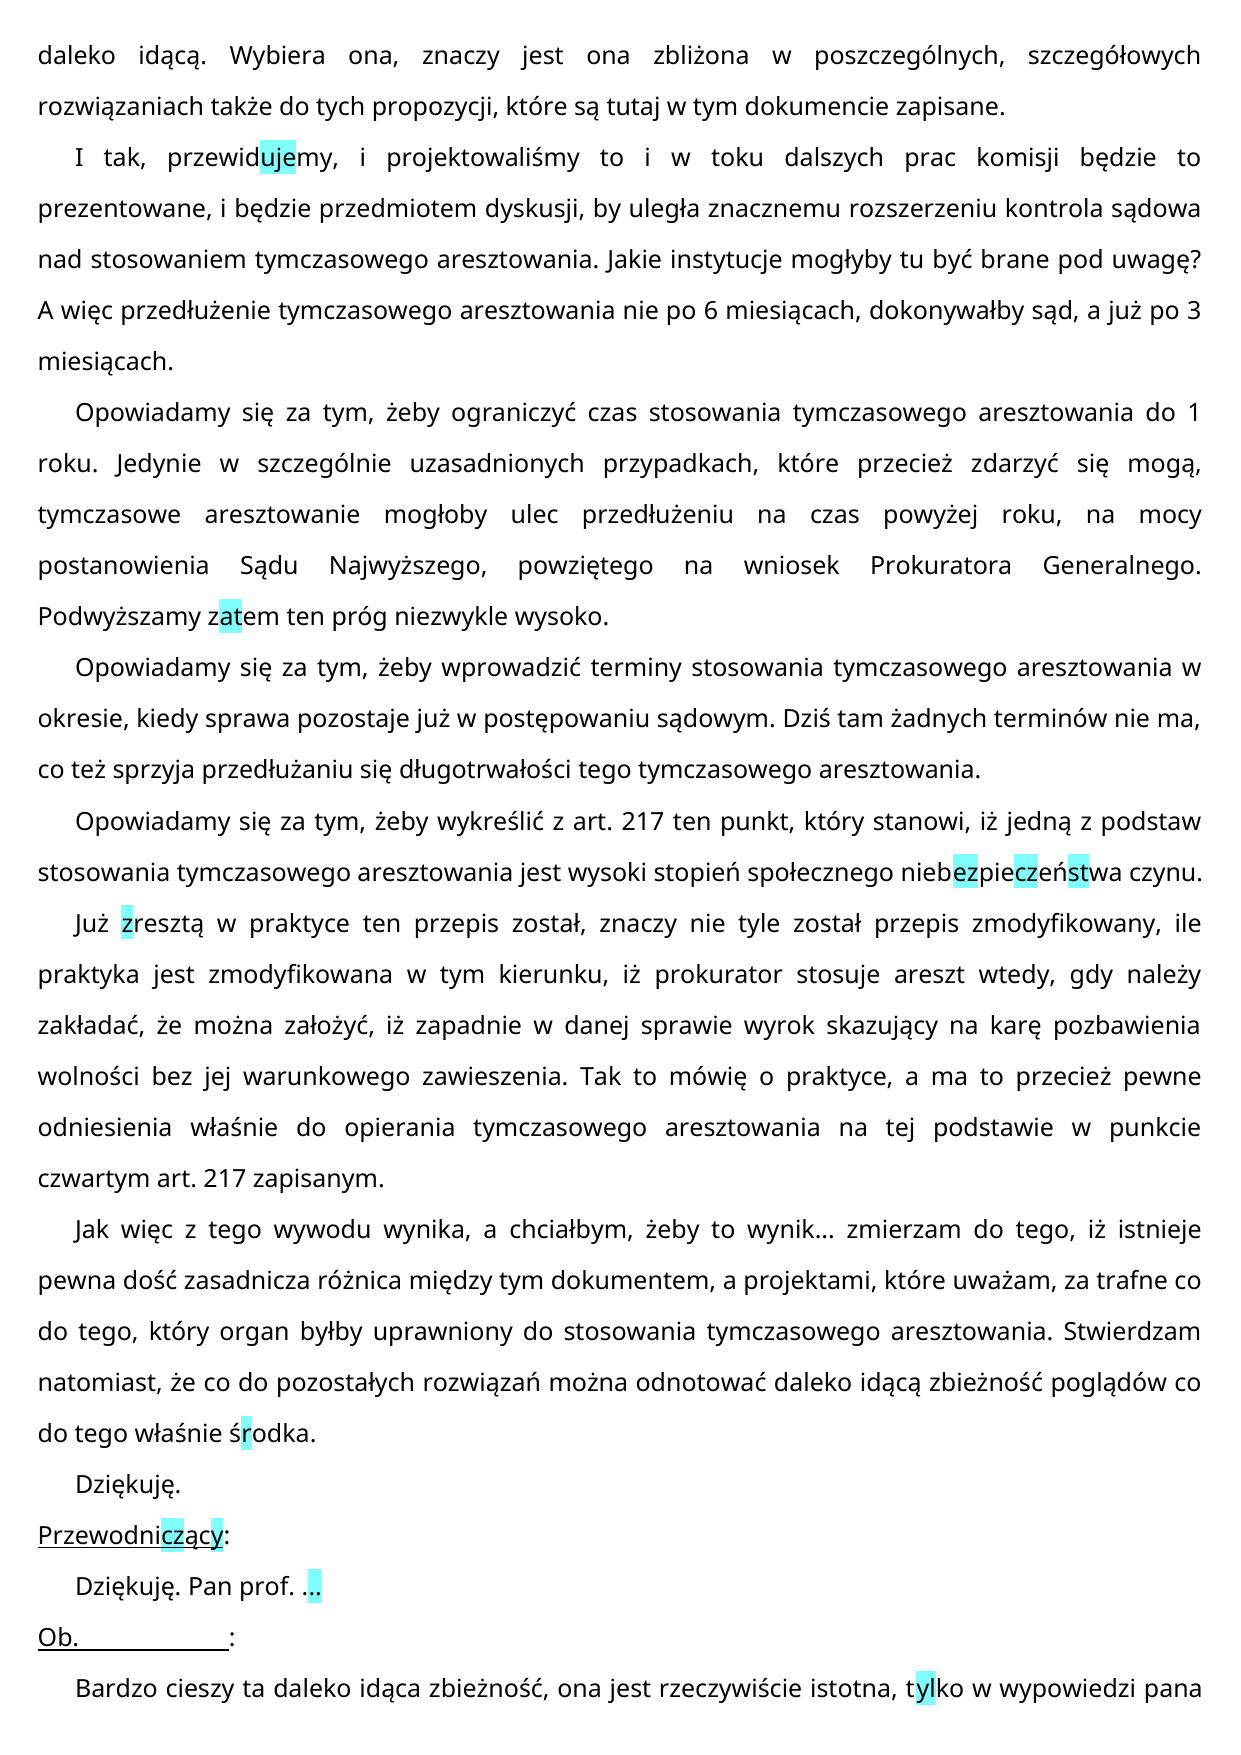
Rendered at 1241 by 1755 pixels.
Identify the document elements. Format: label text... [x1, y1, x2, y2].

text Ob. : [37, 1620, 1203, 1654]
text Dziękuję. [37, 1467, 1203, 1501]
text daleko idącą. Wybiera ona, znaczy jest ona zbliżona w poszczególnych, szczegółowych rozwiązaniach także do tych propozycji, które są tutaj w tym dokumencie zapisane. [37, 37, 1203, 123]
text I tak, przewidujemy, i projektowaliśmy to i w toku dalszych prac komisji będzie to prezentowane, i będzie przedmiotem dyskusji, by uległa znacznemu rozszerzeniu kontrola sądowa nad stosowaniem tymczasowego aresztowania. Jakie instytucje mogłyby tu być brane pod uwagę? A więc przedłużenie tymczasowego aresztowania nie po 6 miesiącach, dokonywałby sąd, a już po 3 miesiącach. [37, 139, 1203, 378]
text Bardzo cieszy ta daleko idąca zbieżność, ona jest rzeczywiście istotna, tylko w wypowiedzi pana [37, 1671, 1203, 1705]
text Dziękuję. Pan prof. ... [37, 1569, 1203, 1603]
text Przewodniczący: [37, 1518, 1203, 1552]
text Opowiadamy się za tym, żeby wykreślić z art. 217 ten punkt, który stanowi, iż jedną z podstaw stosowania tymczasowego aresztowania jest wysoki stopień społecznego niebezpieczeństwa czynu. [37, 803, 1203, 888]
text Opowiadamy się za tym, żeby ograniczyć czas stosowania tymczasowego aresztowania do 1 roku. Jedynie w szczególnie uzasadnionych przypadkach, które przecież zdarzyć się mogą, tymczasowe aresztowanie mogłoby ulec przedłużeniu na czas powyżej roku, na mocy postanowienia Sądu Najwyższego, powziętego na wniosek Prokuratora Generalnego. Podwyższamy zatem ten próg niezwykle wysoko. [37, 395, 1203, 633]
text Jak więc z tego wywodu wynika, a chciałbym, żeby to wynik... zmierzam do tego, iż istnieje pewna dość zasadnicza różnica między tym dokumentem, a projektami, które uważam, za trafne co do tego, który organ byłby uprawniony do stosowania tymczasowego aresztowania. Stwierdzam natomiast, że co do pozostałych rozwiązań można odnotować daleko idącą zbieżność poglądów co do tego właśnie środka. [37, 1211, 1203, 1450]
text Już zresztą w praktyce ten przepis został, znaczy nie tyle został przepis zmodyfikowany, ile praktyka jest zmodyfikowana w tym kierunku, iż prokurator stosuje areszt wtedy, gdy należy zakładać, że można założyć, iż zapadnie w danej sprawie wyrok skazujący na karę pozbawienia wolności bez jej warunkowego zawieszenia. Tak to mówię o praktyce, a ma to przecież pewne odniesienia właśnie do opierania tymczasowego aresztowania na tej podstawie w punkcie czwartym art. 217 zapisanym. [37, 905, 1203, 1194]
text Opowiadamy się za tym, żeby wprowadzić terminy stosowania tymczasowego aresztowania w okresie, kiedy sprawa pozostaje już w postępowaniu sądowym. Dziś tam żadnych terminów nie ma, co też sprzyja przedłużaniu się długotrwałości tego tymczasowego aresztowania. [37, 650, 1203, 786]
